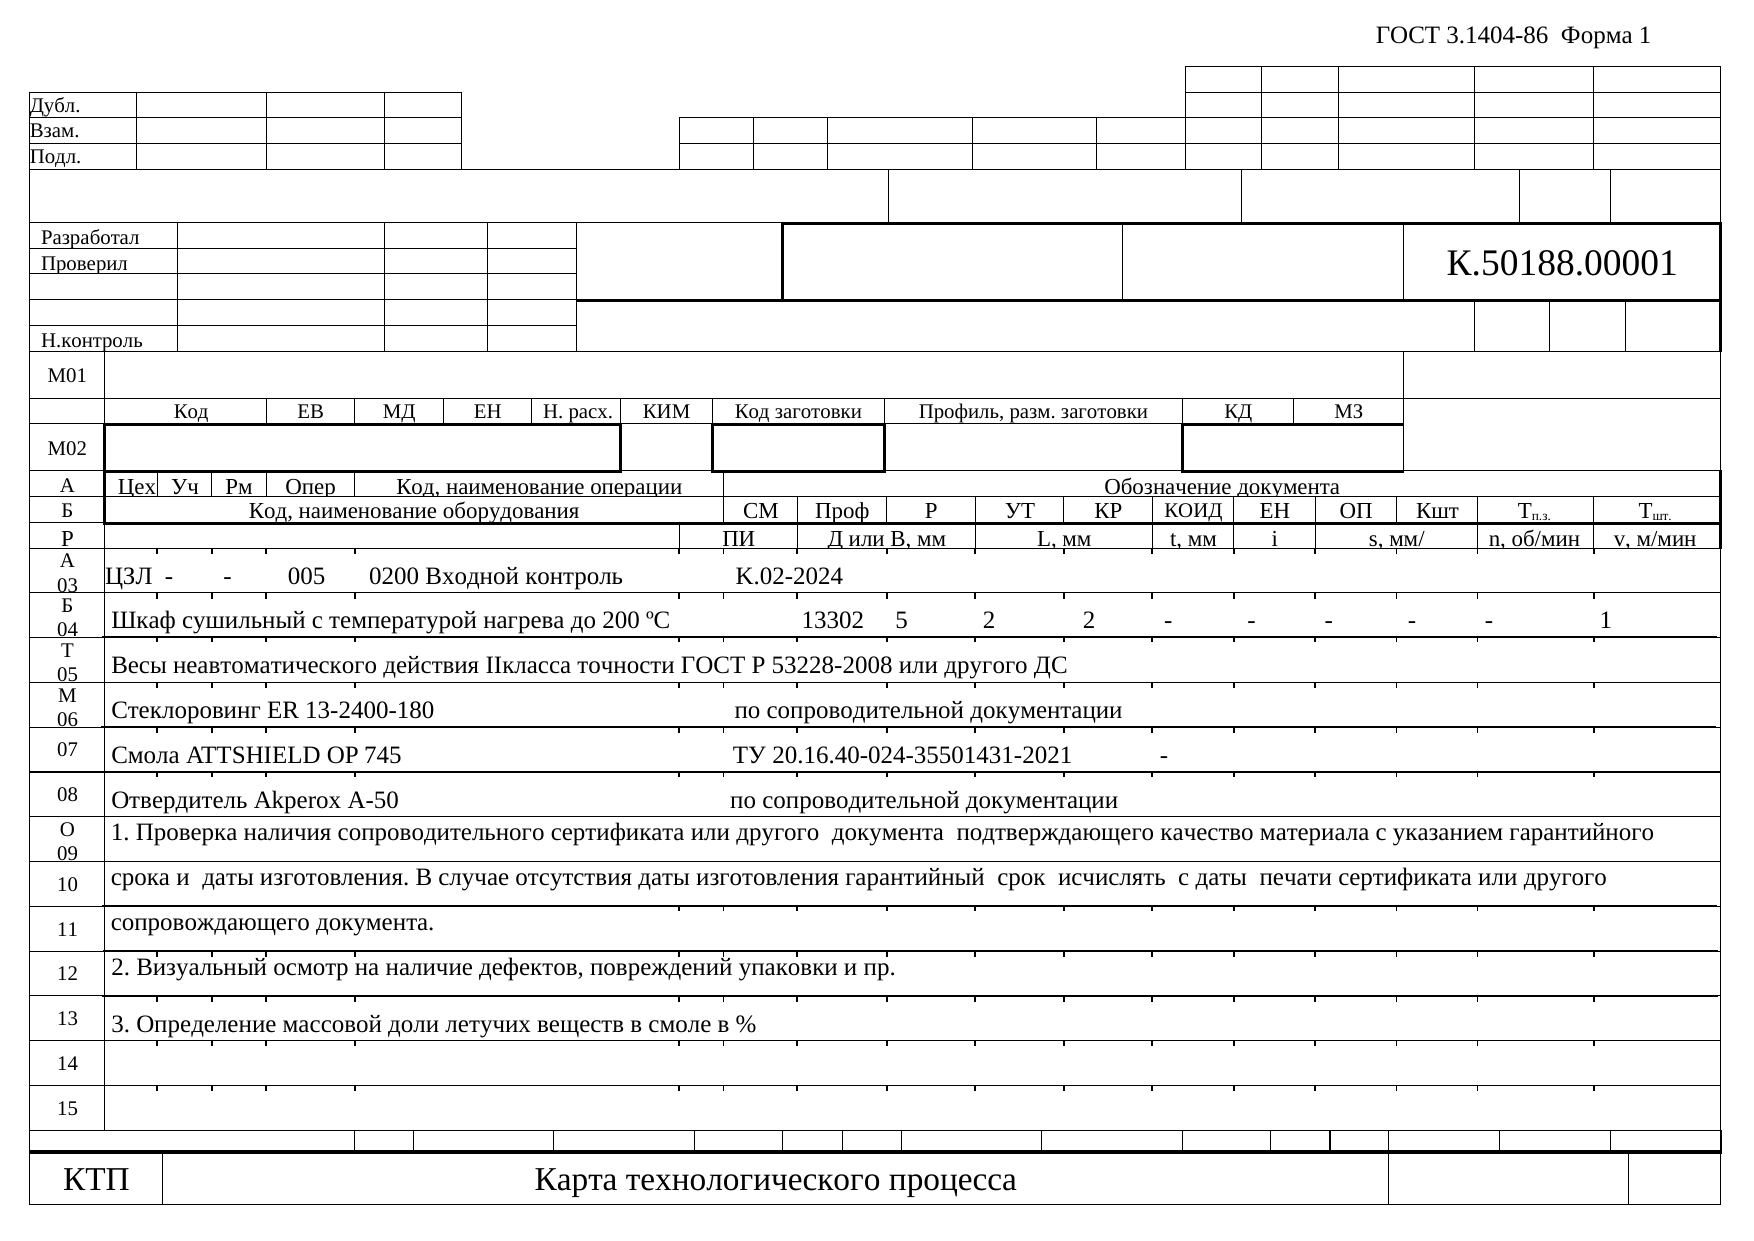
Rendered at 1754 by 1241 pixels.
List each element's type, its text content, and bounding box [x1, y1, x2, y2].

table_cell [1097, 118, 1185, 143]
table_cell СМ [724, 497, 797, 522]
table_cell [1262, 118, 1338, 143]
table_cell [1097, 144, 1185, 169]
table_cell [1626, 302, 1719, 351]
table_cell [1339, 144, 1474, 169]
table_cell [178, 274, 384, 299]
table_cell Подл. [30, 144, 136, 169]
table_cell Шкаф сушильный с температурой нагрева до 200 ºС 13302 5 2 2 - - - - - 1 [105, 593, 1720, 637]
table_header [1186, 67, 1261, 92]
table_cell [1389, 1131, 1499, 1150]
table_cell Р [30, 523, 104, 547]
table_cell [385, 144, 461, 169]
table_cell О 09 [30, 817, 104, 861]
table_cell [828, 144, 972, 169]
table_cell t, мм [1153, 525, 1233, 547]
table_cell [385, 223, 487, 248]
table_cell Взам. [30, 118, 136, 143]
table_cell [178, 326, 384, 351]
table_cell [1389, 1154, 1628, 1203]
table_cell Разработал [30, 223, 177, 248]
table_cell [783, 1131, 842, 1150]
table_cell КОИД [1153, 497, 1233, 522]
table_cell [1331, 1131, 1388, 1150]
table_cell [754, 144, 827, 169]
table_cell [488, 223, 576, 248]
table_cell [973, 118, 1096, 143]
table_cell [1475, 144, 1593, 169]
table_cell 3. Определение массовой доли летучих веществ в смоле в % [105, 996, 1720, 1040]
table_cell [30, 399, 104, 423]
table_cell [1123, 225, 1403, 299]
table_cell Тшт. [1594, 497, 1719, 522]
table_cell 11 [30, 907, 104, 951]
table_header [1262, 67, 1338, 92]
table_cell Отвердитель Akperox A-50 по сопроводительной документации [105, 773, 1720, 816]
table_cell Б 04 [30, 593, 104, 637]
table_header [1594, 67, 1720, 92]
table_cell [1611, 170, 1720, 222]
table_cell [355, 1131, 413, 1150]
table_cell РмМ [212, 473, 266, 496]
table_cell [680, 144, 753, 169]
table_cell ЦЗЛ - - 005 0200 Входной контроль K.02-2024 [105, 549, 1720, 592]
table_cell УТ [976, 497, 1063, 522]
table_cell [267, 118, 384, 143]
table_cell [1629, 1154, 1720, 1203]
table_cell [695, 1131, 782, 1150]
table_cell А 03 [30, 549, 104, 592]
table_cell Тп.з. [1478, 497, 1593, 522]
table_cell [106, 426, 619, 470]
table_cell [385, 326, 487, 351]
table_cell 1. Проверка наличия сопроводительного сертификата или другого документа подтверждающего качество материала с указанием гарантийного [105, 817, 1720, 861]
table_cell [1520, 170, 1610, 222]
table_cell Б [30, 497, 103, 522]
table_cell 10 [30, 862, 104, 906]
table_cell [1475, 93, 1593, 117]
table_cell Д или В, мм [798, 525, 975, 547]
table_cell [1550, 302, 1625, 351]
table_cell [577, 302, 1474, 351]
table_header [1375, 20, 1708, 58]
table_cell Смола ATTSHIELD OP 745 ТУ 20.16.40-024-35501431-2021 - [105, 728, 1720, 771]
table_cell [843, 1131, 901, 1150]
table_cell [1186, 144, 1261, 169]
table_cell [973, 144, 1096, 169]
table_cell [178, 223, 384, 248]
table_cell [1271, 1131, 1329, 1150]
table_cell 13 [30, 996, 104, 1040]
table_cell КТП [30, 1154, 162, 1203]
table_cell [1475, 302, 1549, 351]
table_cell ПИ [680, 525, 797, 547]
table_cell [1475, 118, 1593, 143]
table_cell Проф [798, 497, 886, 522]
table_cell [267, 144, 384, 169]
table_cell ОП [1316, 497, 1396, 522]
table_cell [1594, 118, 1720, 143]
table_header [1339, 67, 1474, 92]
table_cell L, мм [976, 525, 1152, 547]
table_cell Код, наименование оборудования [106, 497, 723, 522]
table_cell [1404, 399, 1720, 470]
table_cell [577, 223, 781, 299]
table_cell срока и даты изготовления. В случае отсутствия даты изготовления гарантийный срок исчислять с даты печати сертификата или другого [105, 862, 1720, 906]
table_cell [1183, 1131, 1270, 1150]
table_cell n, об/мин [1478, 525, 1593, 547]
table_cell 07 [30, 728, 104, 771]
table_cell 14 [30, 1041, 104, 1085]
table_cell К.50188.00001 [1404, 225, 1719, 299]
table_cell Цех [106, 473, 157, 496]
table_cell [714, 426, 883, 470]
table_cell [1594, 93, 1720, 117]
table_cell [137, 118, 266, 143]
table_cell [30, 274, 177, 299]
table_cell [902, 1131, 1041, 1150]
table_cell [30, 170, 888, 222]
table_cell [554, 1131, 694, 1150]
table_cell [1042, 1131, 1182, 1150]
table_cell [462, 92, 712, 117]
table_cell [1500, 1131, 1610, 1150]
table_cell Профиль, разм. заготовки [885, 399, 1182, 423]
table_cell [385, 93, 461, 117]
table_cell [178, 249, 384, 273]
table_cell Карта технологического процесса [163, 1154, 1388, 1203]
table_cell Опер [267, 473, 354, 496]
table_cell Уч [158, 473, 211, 496]
table_cell КД [1183, 399, 1293, 423]
table_cell [488, 300, 576, 325]
table_cell [385, 300, 487, 325]
table_header [1475, 67, 1593, 92]
table_cell Проверил [30, 249, 177, 273]
table_cell [385, 274, 487, 299]
table_cell [488, 249, 576, 273]
table_cell Т 05 [30, 638, 104, 682]
table_cell [105, 525, 679, 547]
table_cell М01 [30, 352, 104, 398]
table_cell ЕВ [267, 399, 354, 423]
table_cell [886, 424, 1181, 470]
table_cell КИМ [621, 399, 712, 423]
table_cell [105, 352, 1403, 398]
table_cell [488, 326, 576, 351]
table_cell ЕН [1234, 497, 1315, 522]
table_cell 08 [30, 773, 104, 816]
table_cell [1611, 1131, 1720, 1150]
table_cell [712, 92, 1185, 117]
table_cell [1186, 118, 1261, 143]
table_cell Весы неавтоматического действия IIкласса точности ГОСТ Р 53228-2008 или другого ДС [105, 638, 1720, 682]
table_cell Н.контроль [30, 326, 177, 351]
table_cell 12 [30, 952, 104, 995]
table_cell Р [887, 497, 975, 522]
table_header [30, 66, 1185, 92]
table_cell i [1234, 525, 1315, 547]
table_cell v, м/мин [1594, 525, 1719, 547]
table_cell Код заготовки [713, 399, 884, 423]
table_cell 15 [30, 1086, 104, 1130]
table_cell Кшт [1397, 497, 1477, 522]
table_cell [105, 1041, 1720, 1085]
table_cell [1242, 170, 1519, 222]
table_cell [30, 300, 177, 325]
table_cell [828, 118, 972, 143]
table_cell [622, 424, 711, 470]
table_cell [1404, 352, 1720, 398]
table_cell М 06 [30, 683, 104, 727]
table_cell [1184, 426, 1403, 470]
table_cell Обозначение документа [724, 471, 1719, 496]
table_cell [385, 118, 461, 143]
table_cell Н. расх. [532, 399, 620, 423]
table_cell s, мм/ [1316, 525, 1477, 547]
table_cell [137, 93, 266, 117]
table_cell Дубл. [30, 93, 136, 117]
table_cell А [30, 471, 103, 496]
table_cell [30, 1131, 354, 1150]
table_cell Код [105, 399, 266, 423]
table_cell 2. Визуальный осмотр на наличие дефектов, повреждений упаковки и пр. [105, 952, 1720, 995]
table_cell [889, 170, 1241, 222]
table_cell [784, 225, 1122, 299]
table_cell М02 [30, 424, 103, 470]
table_cell [414, 1131, 553, 1150]
table_cell [1262, 93, 1338, 117]
table_cell [1186, 93, 1261, 117]
table_cell [1594, 144, 1720, 169]
table_cell МД [355, 399, 443, 423]
table_cell [1262, 144, 1338, 169]
table_cell МЗ [1294, 399, 1403, 423]
table_cell [137, 144, 266, 169]
table_cell КР [1064, 497, 1152, 522]
table_cell [680, 118, 753, 143]
table_cell [105, 1086, 1720, 1130]
table_cell [1339, 93, 1474, 117]
table_cell [1339, 118, 1474, 143]
table_cell Код, наименование операции [355, 471, 723, 496]
table_cell [754, 118, 827, 143]
table_cell [178, 300, 384, 325]
table_cell сопровождающего документа. [105, 907, 1720, 951]
table_cell Стеклоровинг ER 13-2400-180 по сопроводительной документации [105, 683, 1720, 727]
table_cell [267, 93, 384, 117]
table_cell [462, 117, 679, 169]
table_cell ЕН [444, 399, 531, 423]
table_cell [488, 274, 576, 299]
table_cell [385, 249, 487, 273]
